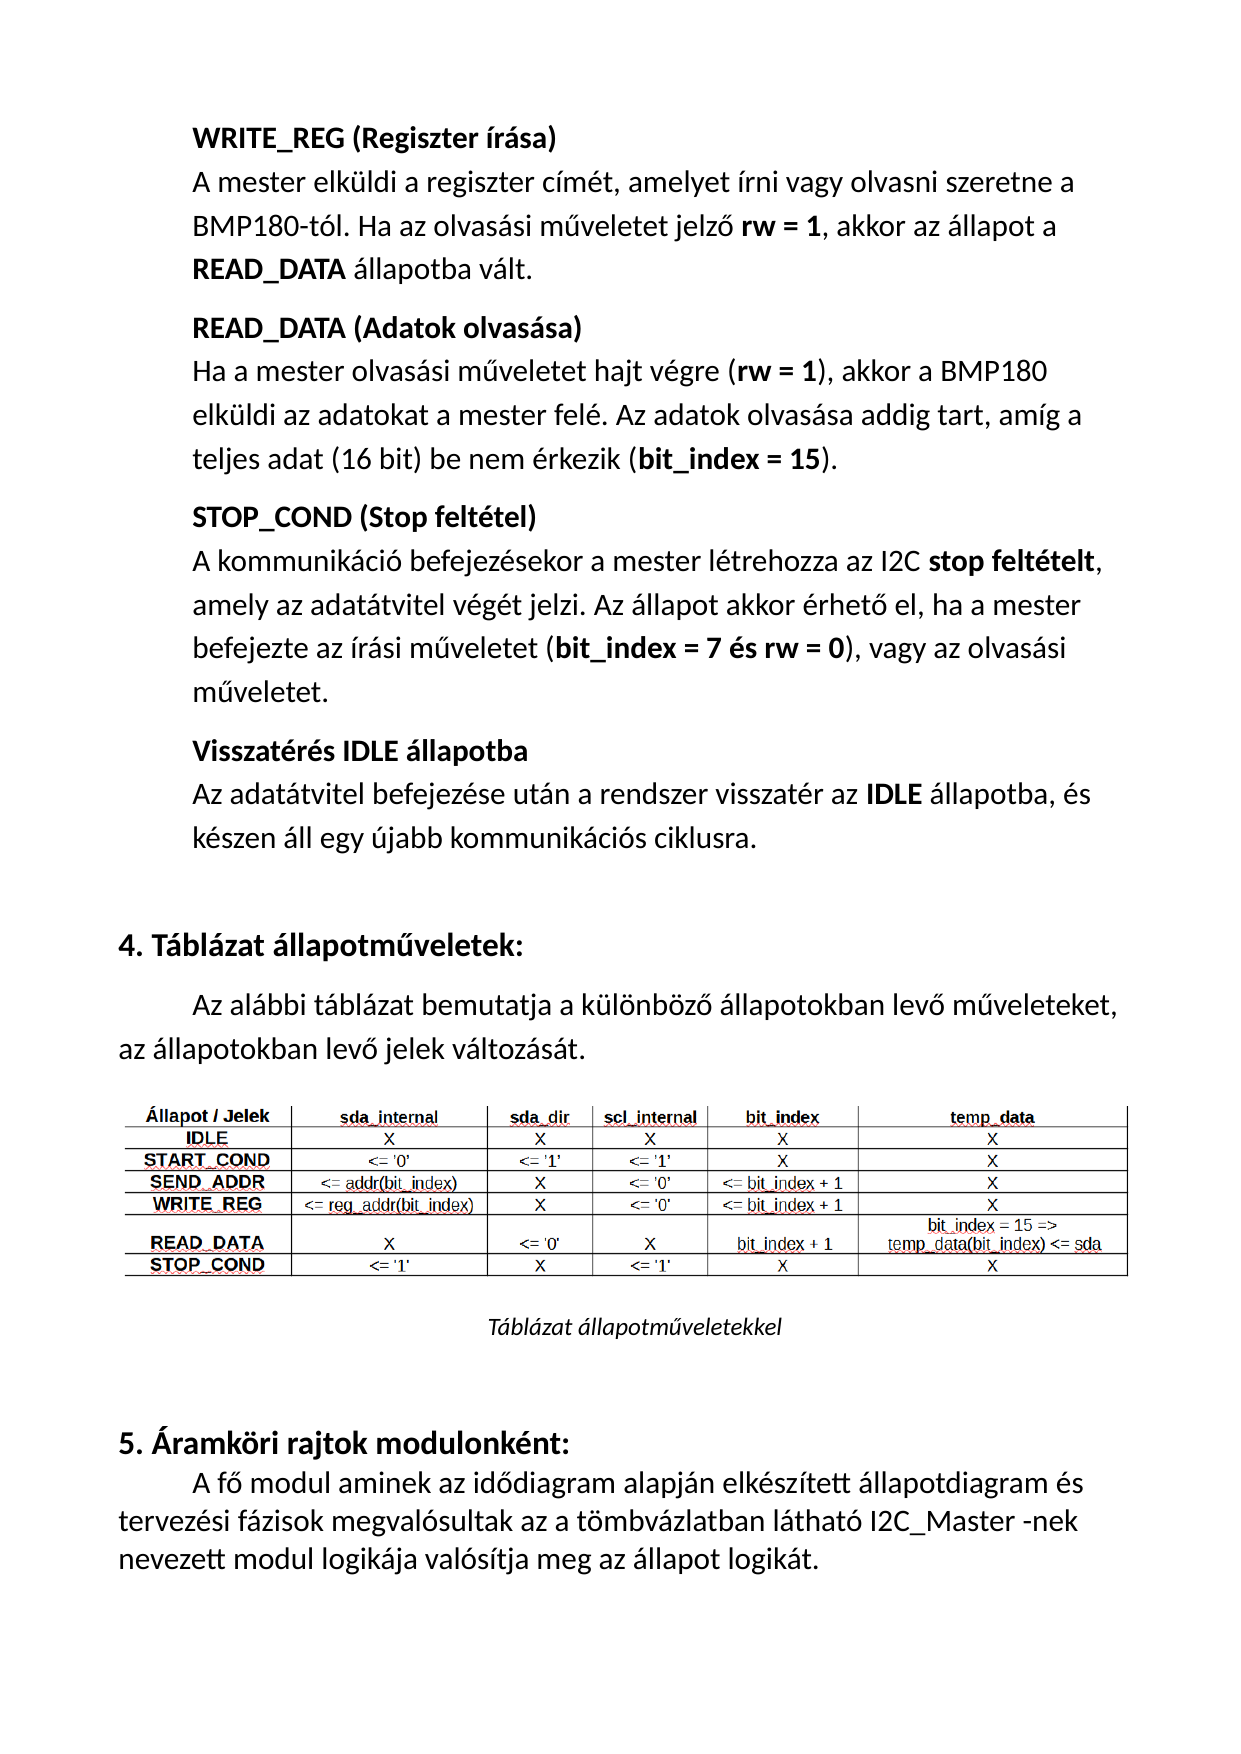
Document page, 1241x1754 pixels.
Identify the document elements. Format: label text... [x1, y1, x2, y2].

text Táblázat állapotműveletekkel [118, 1087, 1122, 1344]
text A fő modul aminek az idődiagram alapján elkészített állapotdiagram és tervezési fázisok megvalósultak az a tömbvázlatban látható I2C_Master -nek nevezett modul logikája valósítja meg az állapot logikát. [118, 1463, 1122, 1577]
list STOP_COND (Stop feltétel) A kommunikáció befejezésekor a mester létrehozza az I2C stop feltételt, amely az adatátvitel végét jelzi. Az állapot akkor érhető el, ha a mester befejezte az írási műveletet (bit_index = 7 és rw = 0), vagy az olvasási műveletet. [162, 497, 1122, 710]
picture [124, 1106, 1129, 1277]
list WRITE_REG (Regiszter írása) A mester elküldi a regiszter címét, amelyet írni vagy olvasni szeretne a BMP180-tól. Ha az olvasási műveletet jelző rw = 1, akkor az állapot a READ_DATA állapotba vált. [162, 118, 1122, 287]
list Visszatérés IDLE állapotba Az adatátvitel befejezése után a rendszer visszatér az IDLE állapotba, és készen áll egy újabb kommunikációs ciklusra. [162, 731, 1122, 856]
list READ_DATA (Adatok olvasása) Ha a mester olvasási műveletet hajt végre (rw = 1), akkor a BMP180 elküldi az adatokat a mester felé. Az adatok olvasása addig tart, amíg a teljes adat (16 bit) be nem érkezik (bit_index = 15). [162, 308, 1122, 477]
text 5. Áramköri rajtok modulonként: [118, 1422, 1122, 1463]
text Az alábbi táblázat bemutatja a különböző állapotokban levő műveleteket, az állapotokban levő jelek változását. [118, 985, 1122, 1067]
text 4. Táblázat állapotműveletek: [118, 924, 1122, 965]
